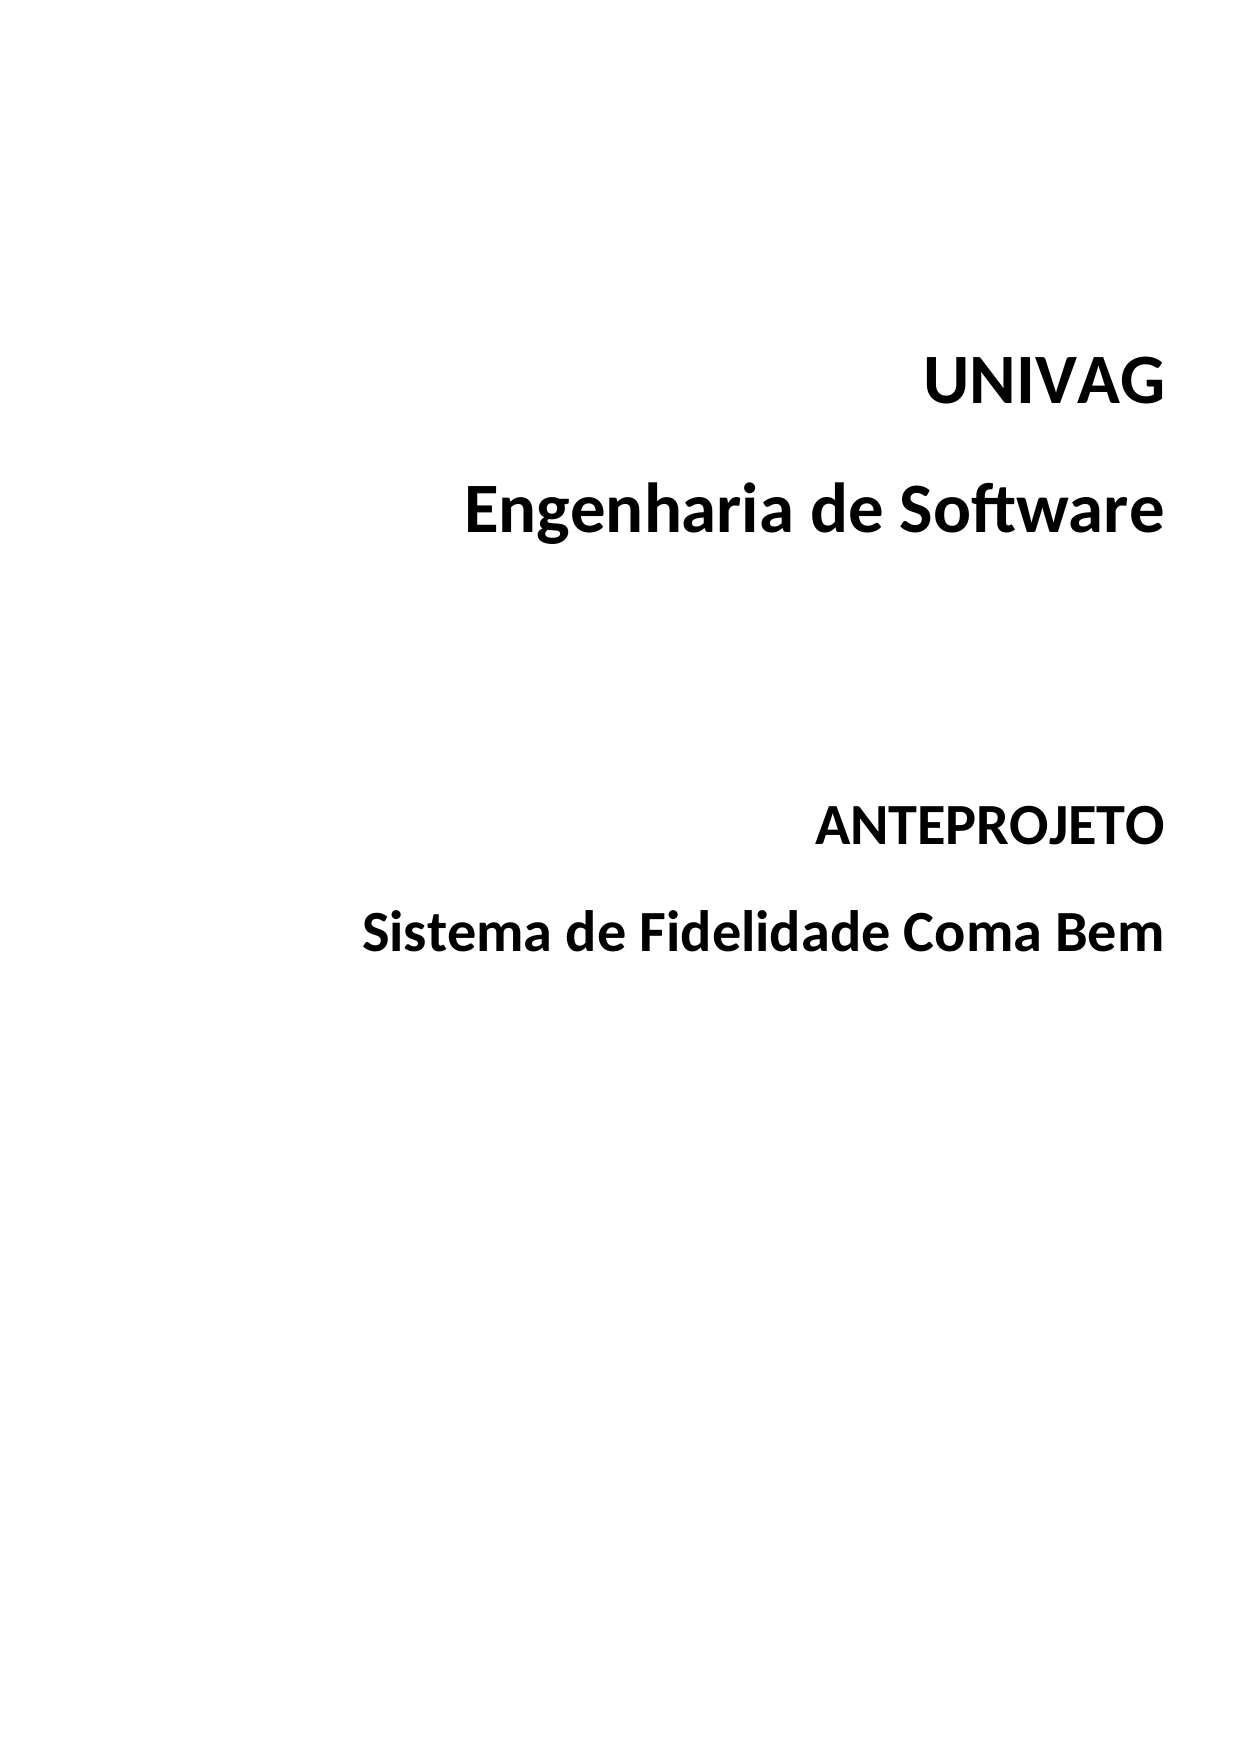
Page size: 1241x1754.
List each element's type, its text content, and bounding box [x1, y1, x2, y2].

text Sistema de Fidelidade Coma Bem [75, 895, 1165, 966]
text ANTEPROJETO [75, 788, 1165, 859]
text Engenharia de Software [75, 464, 1165, 551]
text UNIVAG [75, 334, 1165, 421]
